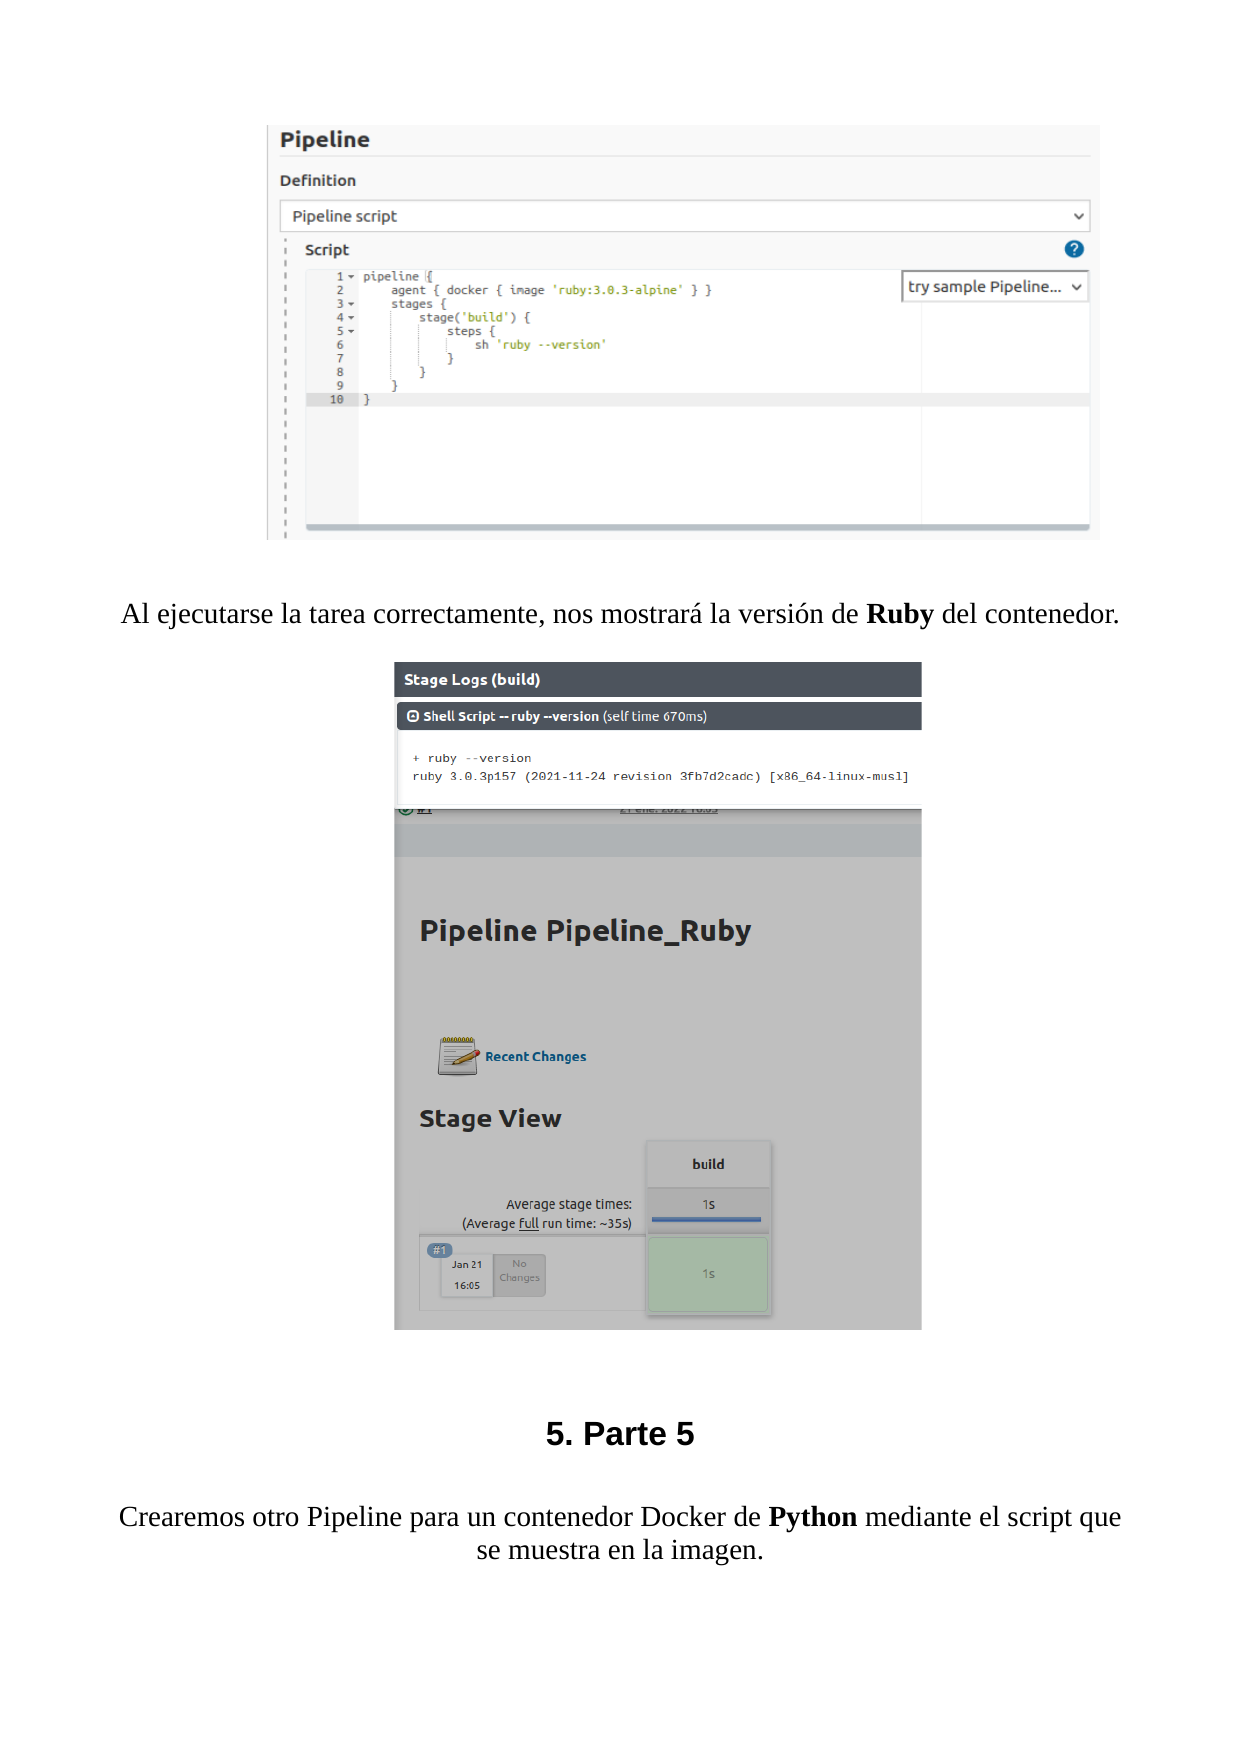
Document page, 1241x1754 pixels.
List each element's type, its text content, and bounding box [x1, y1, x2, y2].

subtitle 5. Parte 5 [118, 1414, 1122, 1453]
picture [260, 125, 1100, 540]
picture [394, 662, 922, 1330]
text Al ejecutarse la tarea correctamente, nos mostrará la versión de Ruby del contenedor. [118, 596, 1122, 630]
text Crearemos otro Pipeline para un contenedor Docker de Python mediante el script que se muestra en la imagen. [118, 1499, 1122, 1566]
